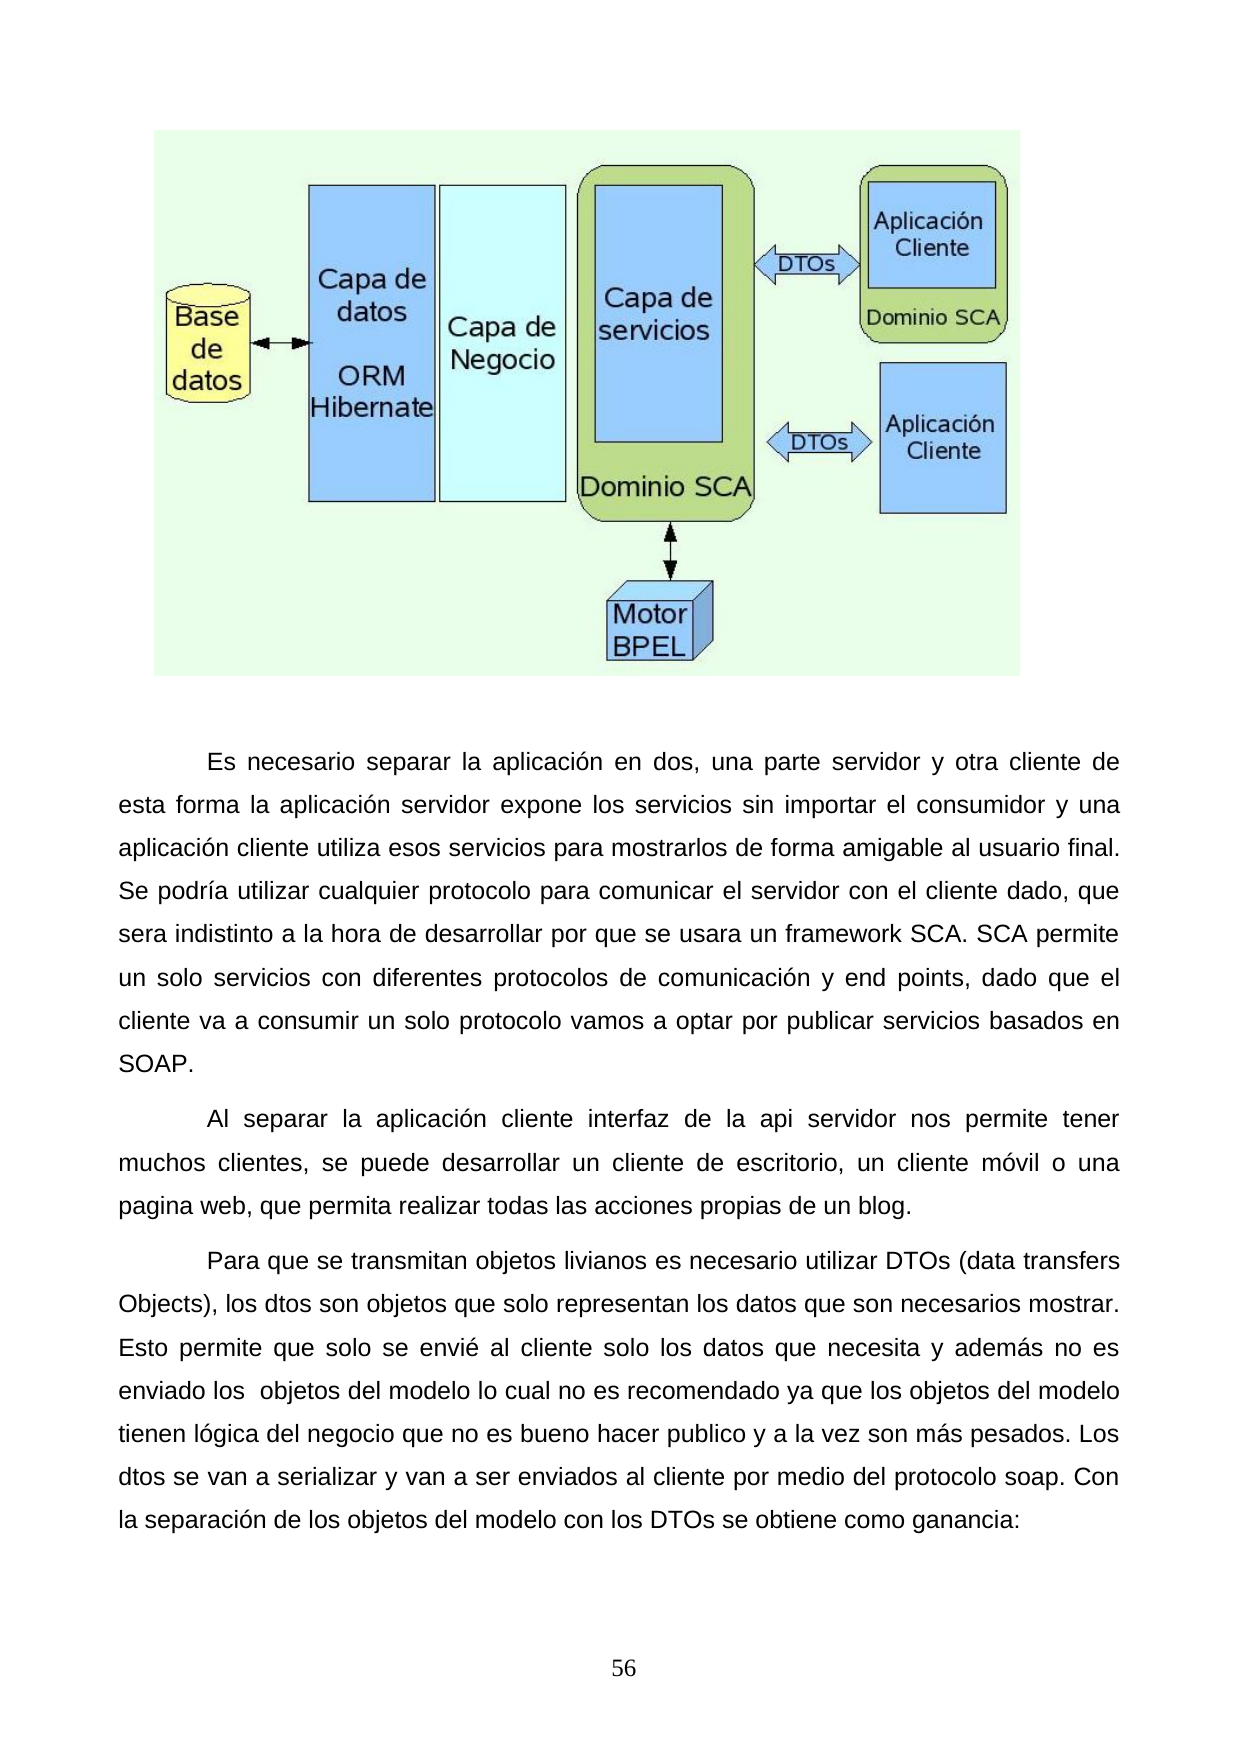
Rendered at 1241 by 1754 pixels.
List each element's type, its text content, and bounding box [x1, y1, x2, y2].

text Para que se transmitan objetos livianos es necesario utilizar DTOs (data transfers Objects), los dtos son objetos que solo representan los datos que son necesarios mostrar. Esto permite que solo se envié al cliente solo los datos que necesita y además no es enviado los objetos del modelo lo cual no es recomendado ya que los objetos del modelo tienen lógica del negocio que no es bueno hacer publico y a la vez son más pesados. Los dtos se van a serializar y van a ser enviados al cliente por medio del protocolo soap. Con la separación de los objetos del modelo con los DTOs se obtiene como ganancia: [118, 1246, 1122, 1534]
text Es necesario separar la aplicación en dos, una parte servidor y otra cliente de esta forma la aplicación servidor expone los servicios sin importar el consumidor y una aplicación cliente utiliza esos servicios para mostrarlos de forma amigable al usuario final. Se podría utilizar cualquier protocolo para comunicar el servidor con el cliente dado, que sera indistinto a la hora de desarrollar por que se usara un framework SCA. SCA permite un solo servicios con diferentes protocolos de comunicación y end points, dado que el cliente va a consumir un solo protocolo vamos a optar por publicar servicios basados en SOAP. [118, 747, 1122, 1077]
text Al separar la aplicación cliente interfaz de la api servidor nos permite tener muchos clientes, se puede desarrollar un cliente de escritorio, un cliente móvil o una pagina web, que permita realizar todas las acciones propias de un blog. [118, 1104, 1122, 1219]
picture [153, 130, 1021, 676]
